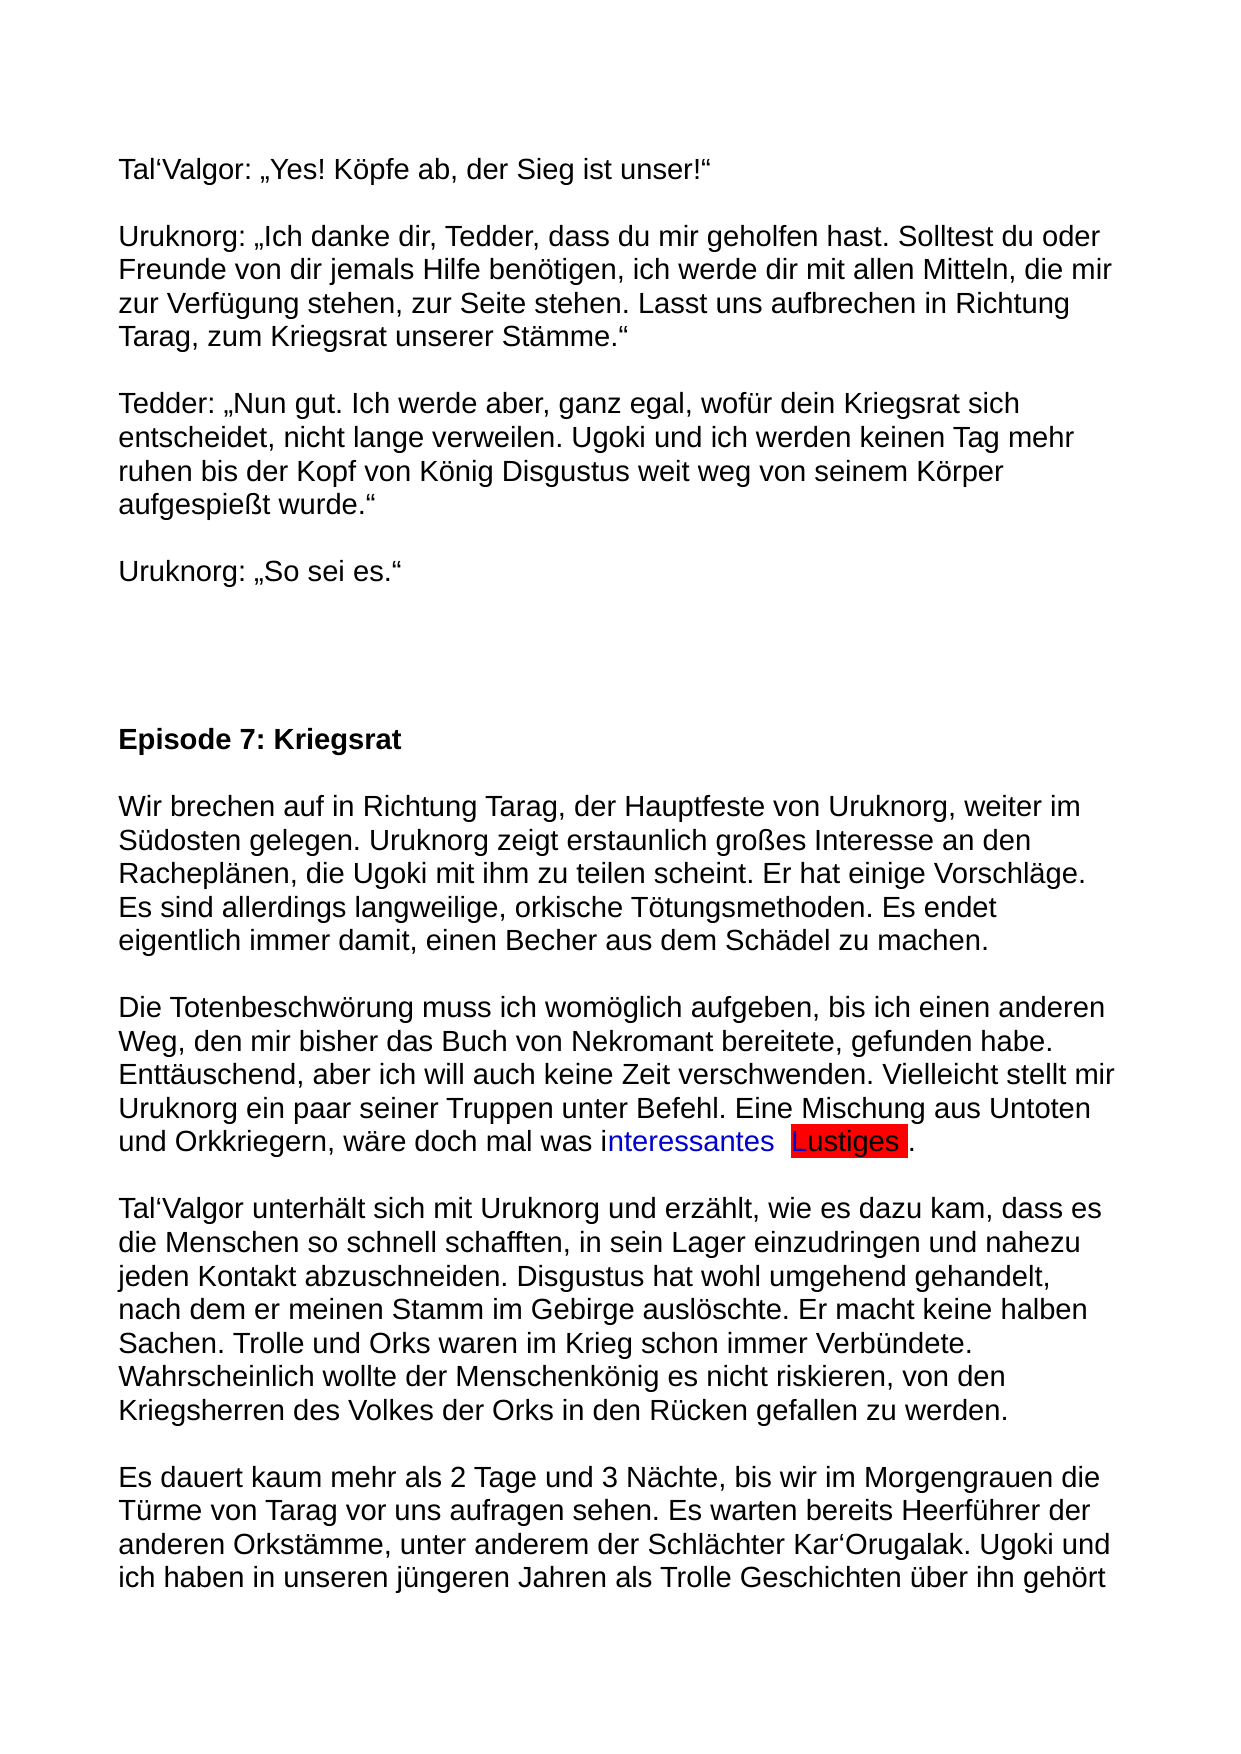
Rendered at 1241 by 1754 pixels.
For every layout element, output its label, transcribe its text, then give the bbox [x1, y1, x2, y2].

text Es dauert kaum mehr als 2 Tage und 3 Nächte, bis wir im Morgengrauen die Türme von Tarag vor uns aufragen sehen. Es warten bereits Heerführer der anderen Orkstämme, unter anderem der Schlächter Kar‘Orugalak. Ugoki und ich haben in unseren jüngeren Jahren als Trolle Geschichten über ihn gehört [118, 1460, 1122, 1594]
text Tedder: „Nun gut. Ich werde aber, ganz egal, wofür dein Kriegsrat sich entscheidet, nicht lange verweilen. Ugoki und ich werden keinen Tag mehr ruhen bis der Kopf von König Disgustus weit weg von seinem Körper aufgespießt wurde.“ [118, 386, 1122, 521]
text Uruknorg: „Ich danke dir, Tedder, dass du mir geholfen hast. Solltest du oder Freunde von dir jemals Hilfe benötigen, ich werde dir mit allen Mitteln, die mir zur Verfügung stehen, zur Seite stehen. Lasst uns aufbrechen in Richtung Tarag, zum Kriegsrat unserer Stämme.“ [118, 219, 1122, 353]
text Tal‘Valgor unterhält sich mit Uruknorg und erzählt, wie es dazu kam, dass es die Menschen so schnell schafften, in sein Lager einzudringen und nahezu jeden Kontakt abzuschneiden. Disgustus hat wohl umgehend gehandelt, nach dem er meinen Stamm im Gebirge auslöschte. Er macht keine halben Sachen. Trolle und Orks waren im Krieg schon immer Verbündete. Wahrscheinlich wollte der Menschenkönig es nicht riskieren, von den Kriegsherren des Volkes der Orks in den Rücken gefallen zu werden. [118, 1191, 1122, 1426]
text Episode 7: Kriegsrat [118, 722, 1122, 755]
text Uruknorg: „So sei es.“ [118, 554, 1122, 588]
text Tal‘Valgor: „Yes! Köpfe ab, der Sieg ist unser!“ [118, 152, 1122, 185]
text Die Totenbeschwörung muss ich womöglich aufgeben, bis ich einen anderen Weg, den mir bisher das Buch von Nekromant bereitete, gefunden habe. Enttäuschend, aber ich will auch keine Zeit verschwenden. Vielleicht stellt mir Uruknorg ein paar seiner Truppen unter Befehl. Eine Mischung aus Untoten und Orkkriegern, wäre doch mal was interessantes Lustiges . [118, 990, 1122, 1158]
text Wir brechen auf in Richtung Tarag, der Hauptfeste von Uruknorg, weiter im Südosten gelegen. Uruknorg zeigt erstaunlich großes Interesse an den Racheplänen, die Ugoki mit ihm zu teilen scheint. Er hat einige Vorschläge. Es sind allerdings langweilige, orkische Tötungsmethoden. Es endet eigentlich immer damit, einen Becher aus dem Schädel zu machen. [118, 789, 1122, 957]
